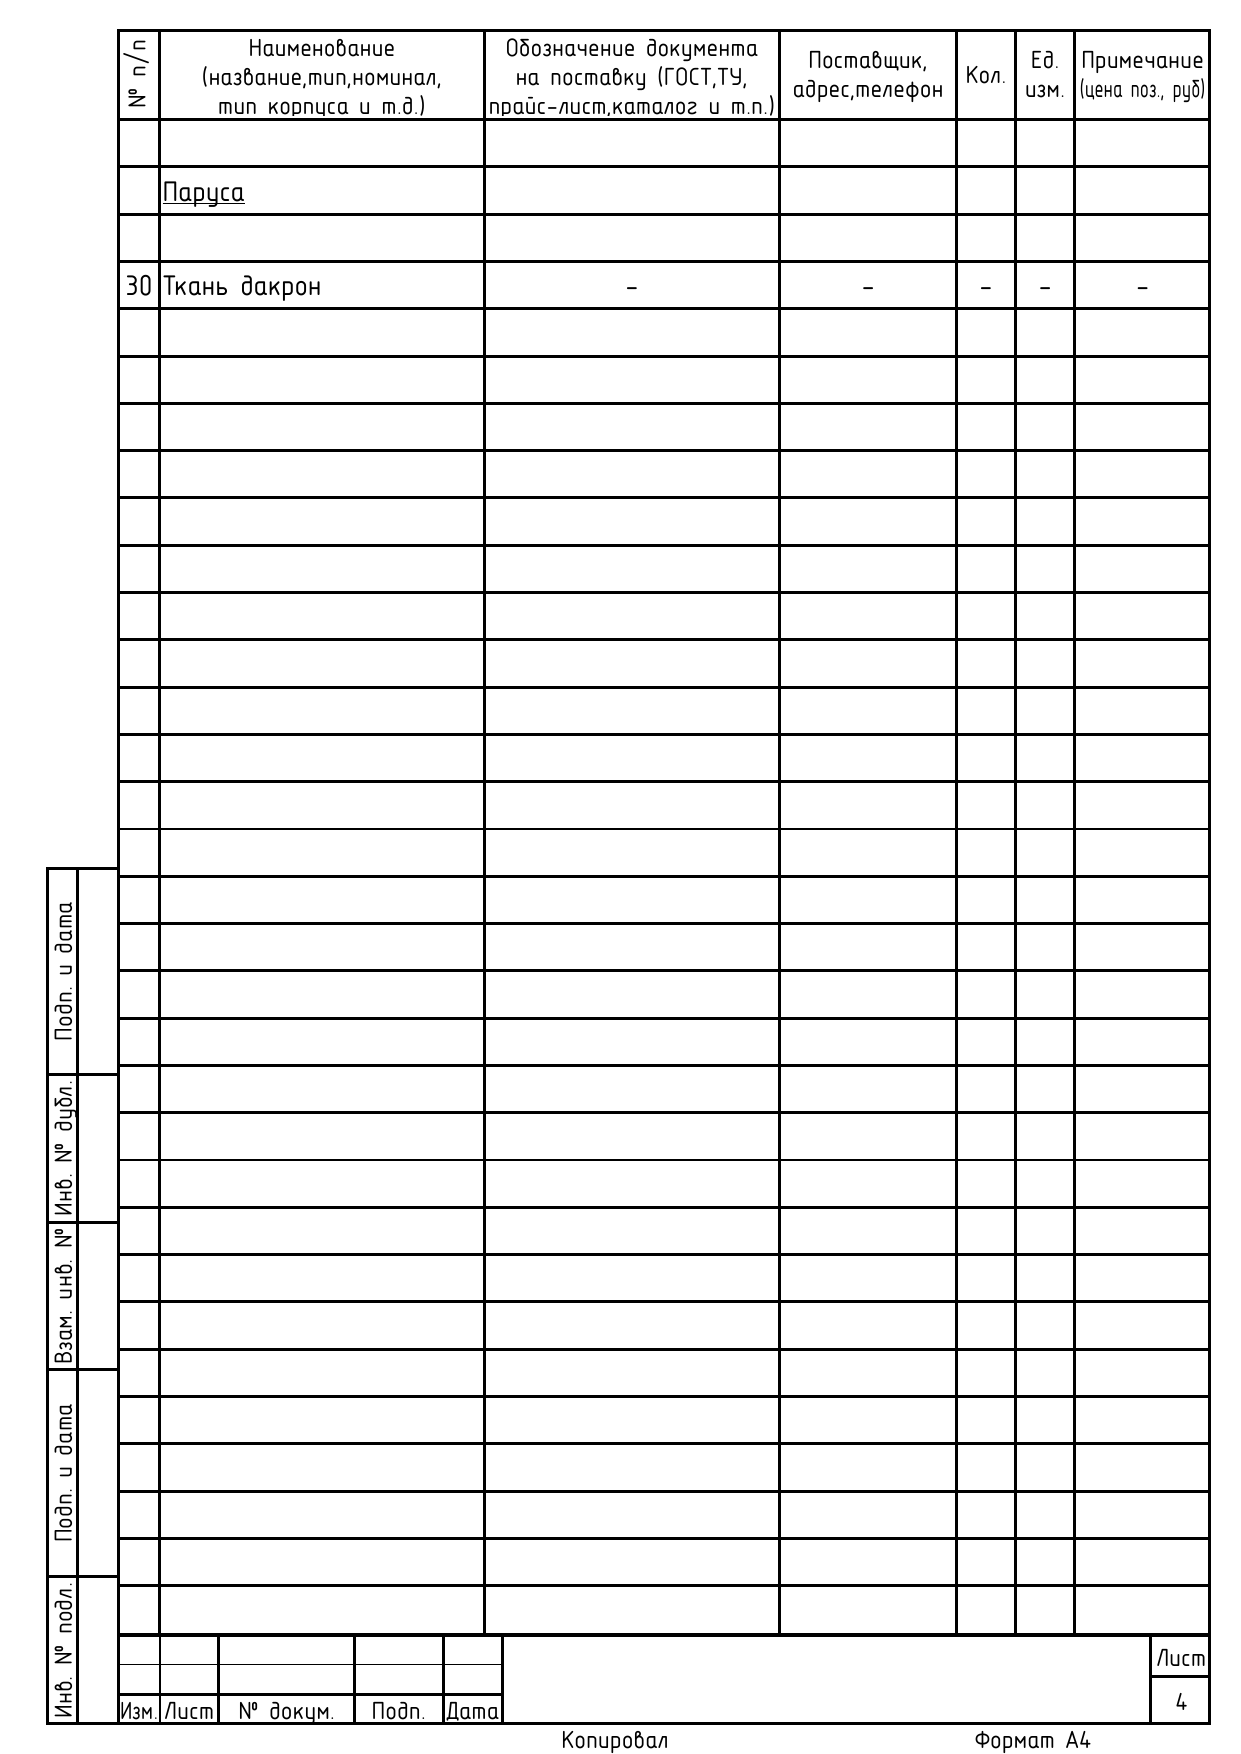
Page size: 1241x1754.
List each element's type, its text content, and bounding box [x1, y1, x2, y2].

table_cell [958, 1256, 1014, 1300]
table_cell [781, 168, 955, 213]
table_cell [118, 830, 158, 875]
table_cell [161, 925, 483, 969]
table_cell [958, 972, 1014, 1017]
table_cell [118, 547, 158, 591]
table_header Обозначение документа на поставку (ГОСТ,ТУ, прайс-лист,каталог и т.п.) [486, 30, 778, 118]
table_cell [161, 1114, 483, 1158]
table_cell [1017, 1209, 1073, 1253]
table_cell [118, 689, 158, 733]
table_cell [486, 1587, 778, 1633]
table_cell [1076, 1209, 1211, 1253]
table_cell [781, 1020, 955, 1064]
table_cell [1076, 1540, 1211, 1584]
table_cell [486, 1256, 778, 1300]
table_cell [119, 1161, 158, 1206]
table_cell [119, 1256, 158, 1300]
table_cell [161, 1256, 483, 1300]
table_cell [1017, 1161, 1073, 1206]
table_cell [781, 1303, 955, 1348]
table_cell [1076, 830, 1211, 875]
table_cell [781, 310, 955, 354]
table_cell [1076, 594, 1211, 638]
table_cell [161, 972, 483, 1017]
table_cell [958, 1540, 1014, 1584]
table_cell [781, 830, 955, 875]
table_cell [781, 405, 955, 449]
table_cell [486, 736, 778, 780]
table_cell [1017, 594, 1073, 638]
table_cell [161, 216, 483, 260]
table_cell [1076, 1493, 1211, 1537]
table_cell [958, 878, 1014, 922]
table_cell [1017, 878, 1073, 922]
table_cell [1017, 1067, 1073, 1111]
table_cell [958, 1445, 1014, 1489]
table_cell [1076, 689, 1211, 733]
table_cell [161, 1493, 483, 1537]
table_cell [781, 1209, 955, 1253]
table_cell [781, 1587, 955, 1633]
table_cell [486, 1161, 778, 1206]
table_cell [486, 216, 778, 260]
table_cell [486, 1209, 778, 1253]
table_cell [486, 1540, 778, 1584]
table_cell [1076, 1161, 1211, 1206]
table_cell [1017, 1020, 1073, 1064]
table_cell [1076, 641, 1211, 686]
table_cell [1017, 1398, 1073, 1442]
table_header № п/п [118, 30, 158, 118]
table_cell [161, 736, 483, 780]
table_cell [161, 1587, 483, 1633]
table_cell [486, 405, 778, 449]
table_cell [1076, 452, 1211, 496]
table_cell [958, 1067, 1014, 1111]
table_cell [958, 405, 1014, 449]
table_cell [486, 168, 778, 213]
table_cell [781, 594, 955, 638]
table_cell [486, 1398, 778, 1442]
table_cell [781, 1161, 955, 1206]
table_cell [1017, 641, 1073, 686]
table_cell [486, 499, 778, 544]
table_cell [1017, 689, 1073, 733]
table_cell [1076, 972, 1211, 1017]
table_cell [118, 216, 158, 260]
table_cell [1017, 547, 1073, 591]
table_cell [161, 1161, 483, 1206]
table_cell [486, 1114, 778, 1158]
table_cell [1076, 1351, 1211, 1395]
table_cell [1017, 358, 1073, 402]
table_cell [1076, 1398, 1211, 1442]
table_cell [486, 1303, 778, 1348]
table_cell [119, 1493, 158, 1537]
table_cell [958, 1493, 1014, 1537]
table_cell [161, 1303, 483, 1348]
table_cell [161, 830, 483, 875]
table_cell [1076, 925, 1211, 969]
table_cell Паруса [161, 168, 483, 213]
table_cell [119, 972, 158, 1017]
table_cell 30 [118, 263, 158, 307]
table_cell [161, 594, 483, 638]
table_cell [119, 1587, 158, 1633]
table_cell [161, 1445, 483, 1489]
table_cell [1076, 358, 1211, 402]
table_cell [1076, 121, 1211, 165]
table_cell [1017, 972, 1073, 1017]
table_cell [1076, 1445, 1211, 1489]
table_cell [958, 358, 1014, 402]
table_cell [486, 1493, 778, 1537]
table_cell [486, 878, 778, 922]
table_cell [1076, 499, 1211, 544]
table_cell [486, 972, 778, 1017]
table_cell [119, 1067, 158, 1111]
table_cell [958, 1161, 1014, 1206]
table_cell [781, 878, 955, 922]
table_cell [781, 1540, 955, 1584]
table_cell [958, 1351, 1014, 1395]
table_cell [118, 452, 158, 496]
table_cell [1076, 1303, 1211, 1348]
table_cell [781, 1256, 955, 1300]
table_cell [958, 594, 1014, 638]
table_header Наименование (название,тип,номинал, тип корпуса и т.д.) [161, 30, 483, 118]
table_cell [1076, 168, 1211, 213]
table_cell [119, 878, 158, 922]
table_cell [1017, 830, 1073, 875]
table_cell [1017, 1540, 1073, 1584]
table_cell [119, 1209, 158, 1253]
table_cell [161, 1540, 483, 1584]
table_cell [958, 1303, 1014, 1348]
table_cell [781, 1445, 955, 1489]
table_cell [119, 1020, 158, 1064]
table_cell - [486, 263, 778, 307]
table_cell [1017, 1493, 1073, 1537]
table_cell [958, 925, 1014, 969]
table_cell [958, 547, 1014, 591]
table_cell [1076, 1067, 1211, 1111]
table_cell [781, 547, 955, 591]
table_cell - [1076, 263, 1211, 307]
table_cell [161, 358, 483, 402]
table_cell [161, 878, 483, 922]
table_cell [486, 830, 778, 875]
table_cell [781, 216, 955, 260]
table_cell [781, 1493, 955, 1537]
table_cell [781, 972, 955, 1017]
table_cell [161, 1398, 483, 1442]
table_cell [1076, 1256, 1211, 1300]
table_cell [486, 1020, 778, 1064]
table_cell [781, 452, 955, 496]
table_cell [1076, 216, 1211, 260]
table_cell [1017, 1587, 1073, 1633]
table_cell [486, 310, 778, 354]
table_cell [1017, 452, 1073, 496]
table_cell [958, 736, 1014, 780]
table_cell [486, 925, 778, 969]
table_cell [1017, 736, 1073, 780]
table_cell [1076, 1020, 1211, 1064]
table_cell [958, 1398, 1014, 1442]
table_cell [958, 121, 1014, 165]
table_cell [486, 547, 778, 591]
table_cell [118, 405, 158, 449]
table_cell [958, 452, 1014, 496]
table_cell [161, 689, 483, 733]
table_cell [1076, 405, 1211, 449]
table_cell [486, 121, 778, 165]
table_cell [119, 1303, 158, 1348]
table_cell [1017, 405, 1073, 449]
table_cell [118, 310, 158, 354]
table_cell [161, 405, 483, 449]
table_cell [781, 1398, 955, 1442]
table_cell [161, 452, 483, 496]
table_cell [486, 1351, 778, 1395]
table_cell [486, 1445, 778, 1489]
table_cell [958, 1114, 1014, 1158]
table_cell [958, 310, 1014, 354]
table_cell [161, 1351, 483, 1395]
table_cell [958, 830, 1014, 875]
table_cell [119, 1351, 158, 1395]
table_cell [118, 594, 158, 638]
table_cell [1076, 1114, 1211, 1158]
table_header Кол. [958, 30, 1014, 118]
table_cell [958, 689, 1014, 733]
table_cell [161, 783, 483, 827]
table_cell [486, 358, 778, 402]
table_cell [118, 641, 158, 686]
table_header Примечание (цена поз., руб) [1076, 30, 1211, 118]
table_cell - [781, 263, 955, 307]
table_cell [119, 1114, 158, 1158]
table_cell [958, 216, 1014, 260]
table_cell - [958, 263, 1014, 307]
table_cell [486, 452, 778, 496]
table_cell [1076, 1587, 1211, 1633]
table_cell [781, 121, 955, 165]
table_cell [119, 1398, 158, 1442]
table_cell [781, 1067, 955, 1111]
table_cell [1017, 1351, 1073, 1395]
table_cell [1017, 925, 1073, 969]
table_cell [781, 736, 955, 780]
table_cell [1076, 547, 1211, 591]
table_cell [161, 547, 483, 591]
table_cell [1076, 310, 1211, 354]
table_cell [781, 499, 955, 544]
table_cell [161, 1020, 483, 1064]
table_cell [161, 641, 483, 686]
table_cell - [1017, 263, 1073, 307]
table_cell [486, 689, 778, 733]
table_cell [1017, 1303, 1073, 1348]
table_cell [781, 689, 955, 733]
table_cell [118, 121, 158, 165]
table_cell [1076, 878, 1211, 922]
table_cell [958, 1209, 1014, 1253]
table_cell [119, 925, 158, 969]
table_cell [118, 736, 158, 780]
table_cell [161, 1067, 483, 1111]
table_cell [1017, 310, 1073, 354]
table_cell [781, 358, 955, 402]
table_cell [781, 783, 955, 827]
table_header Ед. изм. [1017, 30, 1073, 118]
table_header Поставщик, адрес,телефон [781, 30, 955, 118]
table_cell [119, 1540, 158, 1584]
table_cell [161, 121, 483, 165]
table_cell [1017, 216, 1073, 260]
table_cell [118, 358, 158, 402]
table_cell [118, 168, 158, 213]
table_cell [1076, 736, 1211, 780]
table_cell [1017, 121, 1073, 165]
table_cell [958, 499, 1014, 544]
table_cell [161, 310, 483, 354]
table_cell [781, 1351, 955, 1395]
table_cell [781, 641, 955, 686]
table_cell [486, 641, 778, 686]
table_cell [781, 925, 955, 969]
table_cell [1076, 783, 1211, 827]
table_cell [486, 594, 778, 638]
table_cell [958, 1020, 1014, 1064]
table_cell [1017, 783, 1073, 827]
table_cell [486, 783, 778, 827]
table_cell [1017, 168, 1073, 213]
table_cell [118, 499, 158, 544]
table_cell [119, 1445, 158, 1489]
table_cell [958, 641, 1014, 686]
table_cell [1017, 1445, 1073, 1489]
table_cell [1017, 1256, 1073, 1300]
table_cell [161, 1209, 483, 1253]
table_cell [958, 168, 1014, 213]
table_cell [1017, 1114, 1073, 1158]
table_cell [958, 783, 1014, 827]
table_cell [958, 1587, 1014, 1633]
table_cell [118, 783, 158, 827]
table_cell [1017, 499, 1073, 544]
table_cell [486, 1067, 778, 1111]
table_cell [781, 1114, 955, 1158]
table_cell [161, 499, 483, 544]
table_cell Ткань дакрон [161, 263, 483, 307]
